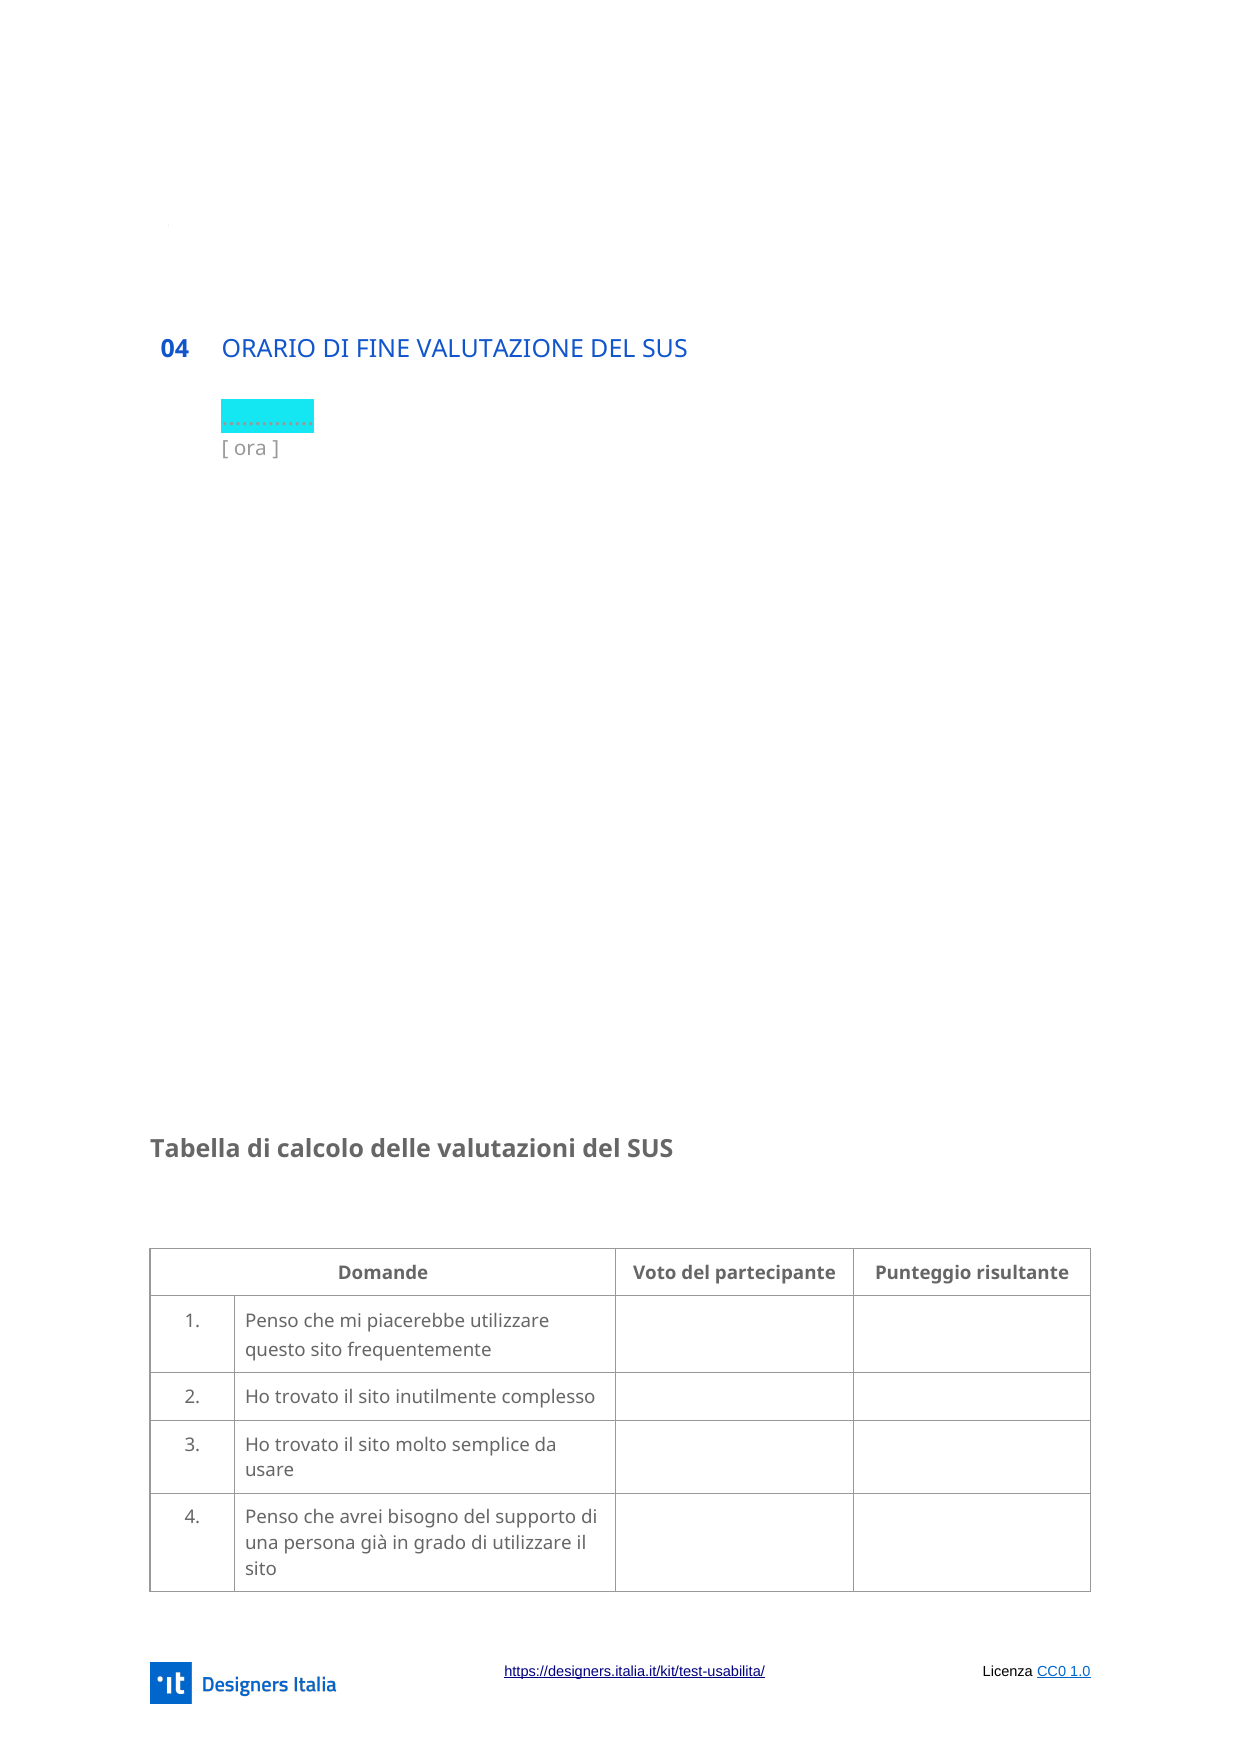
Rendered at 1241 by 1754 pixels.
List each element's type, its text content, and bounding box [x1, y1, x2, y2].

table_cell [616, 1494, 853, 1591]
table_cell Penso che avrei bisogno del supporto di una persona già in grado di utilizzare il sito [235, 1494, 615, 1591]
table_header Voto del partecipante [616, 1249, 853, 1295]
table_header Punteggio risultante [854, 1249, 1090, 1295]
table_header Domande [151, 1249, 615, 1295]
table_cell 4. [151, 1494, 234, 1591]
table_cell [854, 1373, 1090, 1419]
table_cell [854, 1494, 1090, 1591]
table_cell Ho trovato il sito molto semplice da usare [235, 1421, 615, 1492]
table_cell [616, 1373, 853, 1419]
table_cell [854, 1421, 1090, 1492]
table_cell Penso che mi piacerebbe utilizzare questo sito frequentemente [235, 1296, 615, 1372]
table_cell Ho trovato il sito inutilmente complesso [235, 1373, 615, 1419]
table_cell 1. [151, 1296, 234, 1372]
table_cell [854, 1296, 1090, 1372]
table_cell 2. [151, 1373, 234, 1419]
picture [150, 1662, 347, 1704]
text Tabella di calcolo delle valutazioni del SUS [150, 1131, 1078, 1164]
table_header ORARIO DI FINE VALUTAZIONE DEL SUS ………….. [ ora ] [212, 320, 1086, 472]
table_cell 3. [151, 1421, 234, 1492]
table_cell [616, 1296, 853, 1372]
table_header 04 [151, 320, 210, 472]
table_cell [616, 1421, 853, 1492]
